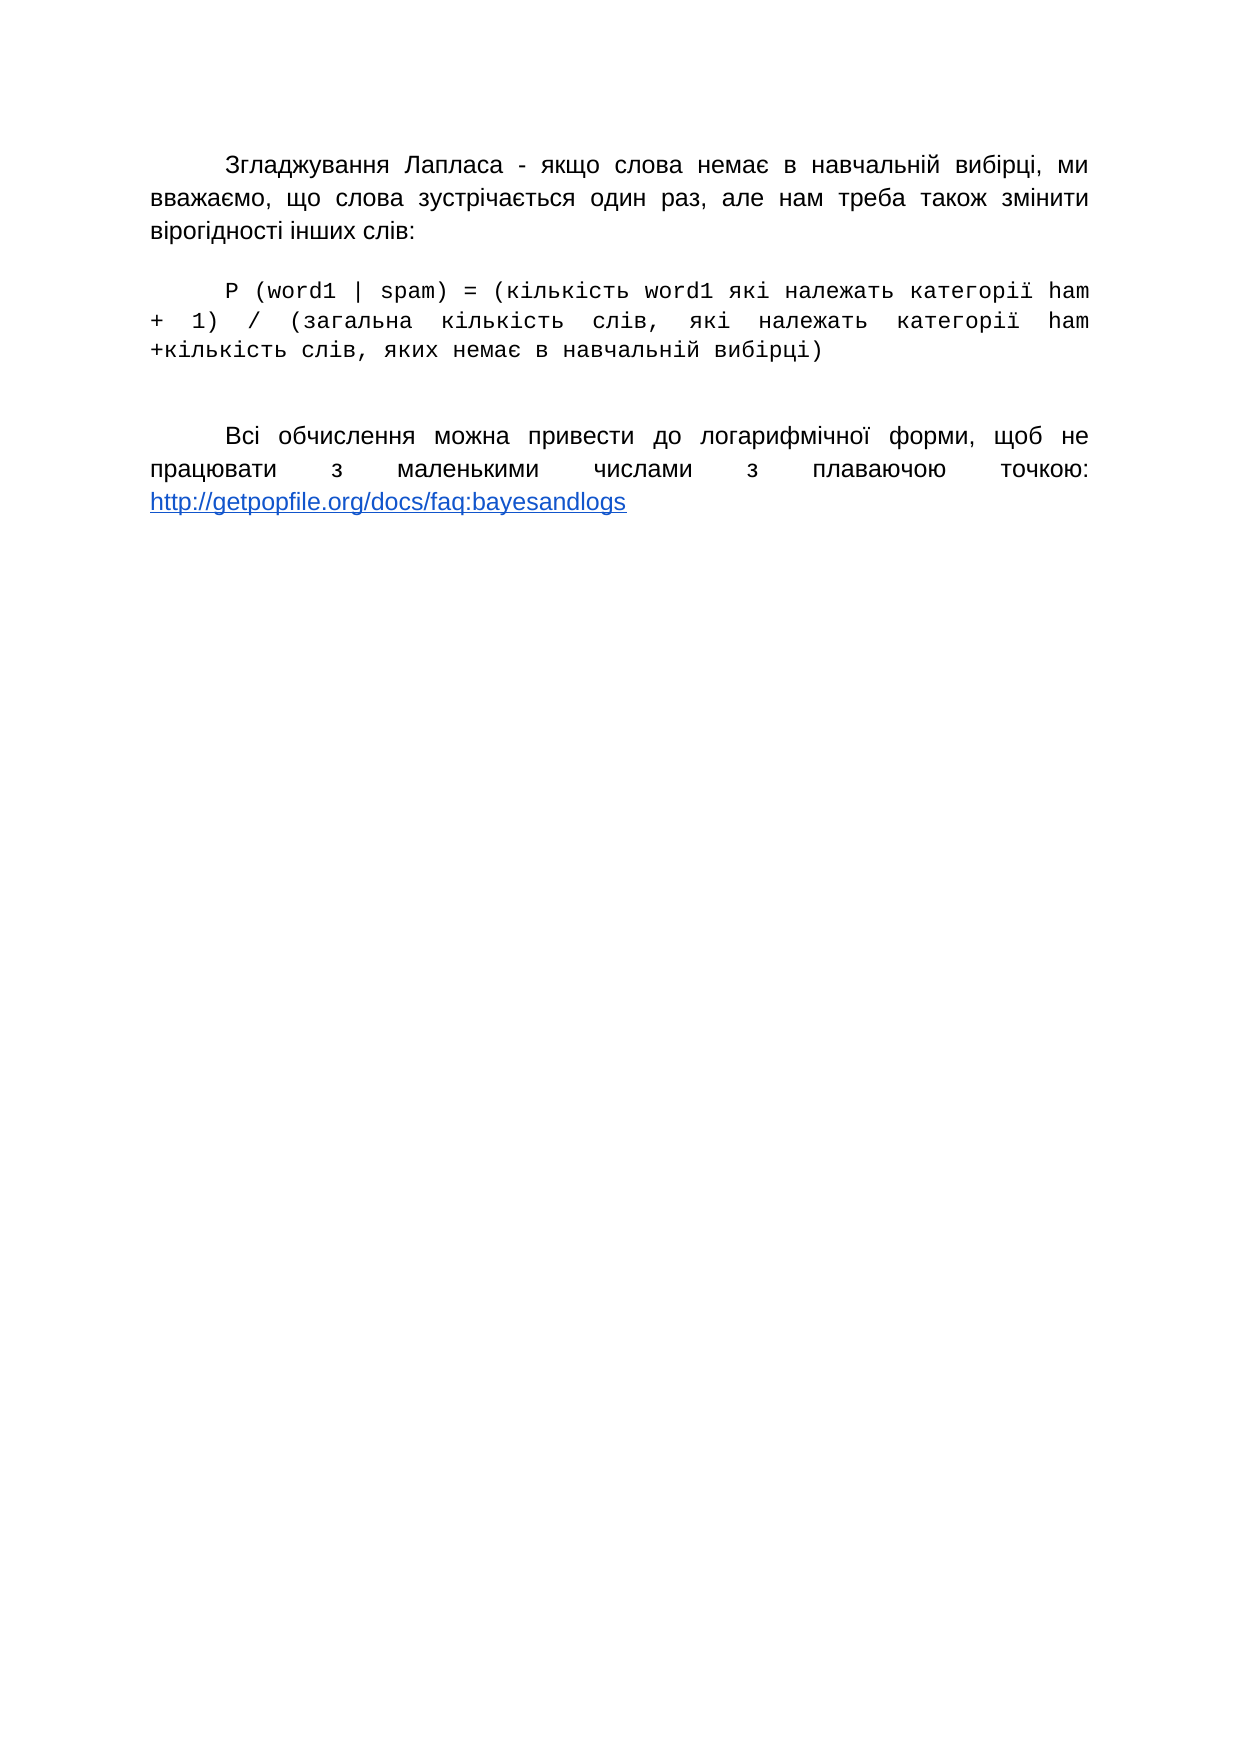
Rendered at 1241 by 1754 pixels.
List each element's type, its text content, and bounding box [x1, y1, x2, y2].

text Всі обчислення можна привести до логарифмічної форми, щоб не працювати з маленькими числами з плаваючою точкою: http://getpopfile.org/docs/faq:bayesandlogs [150, 421, 1090, 516]
text P (word1 | spam) = (кількість word1 які належать категорії ham + 1) / (загальна кількість слів, які належать категорії ham +кількість слів, яких немає в навчальній вибірці) [150, 279, 1090, 365]
text Згладжування Лапласа - якщо слова немає в навчальній вибірці, ми вважаємо, що слова зустрічається один раз, але нам треба також змінити вірогідності інших слів: [150, 150, 1090, 245]
